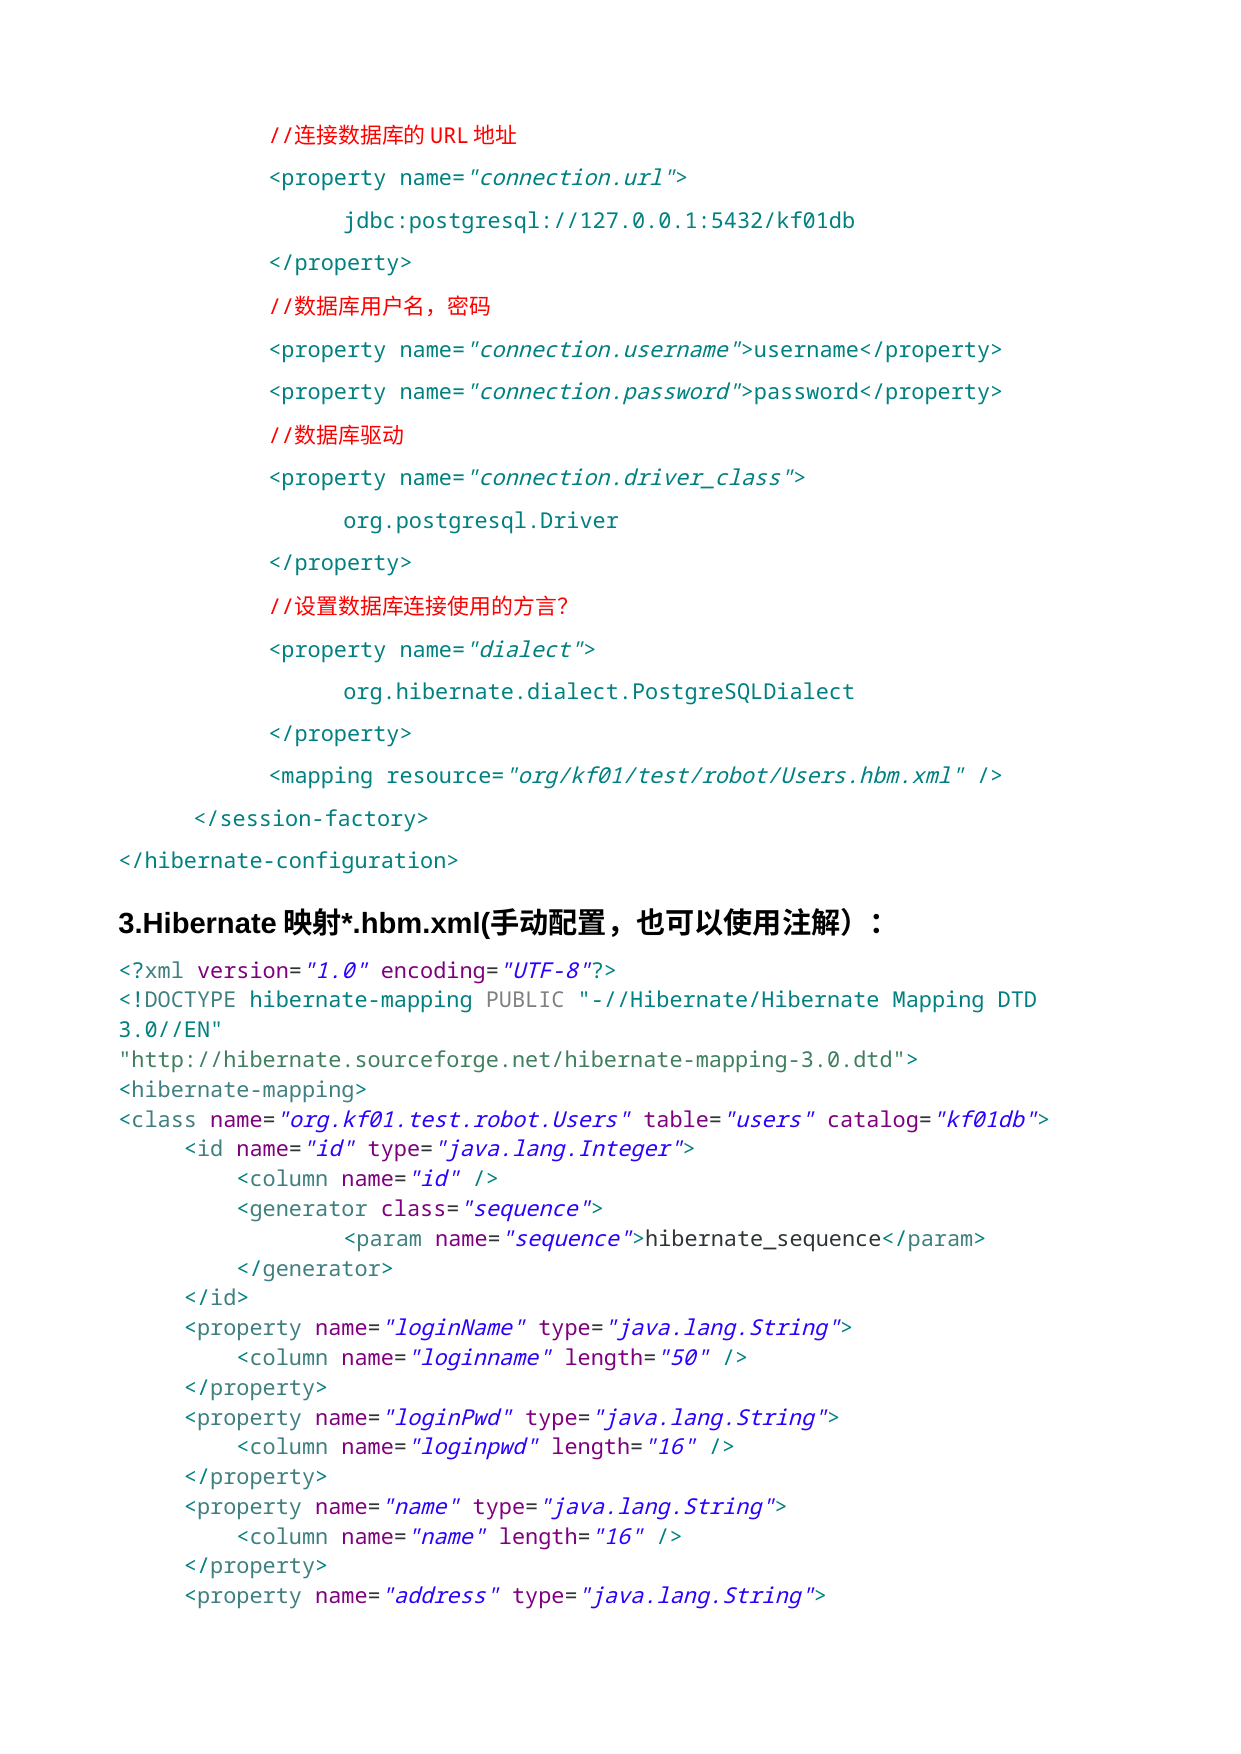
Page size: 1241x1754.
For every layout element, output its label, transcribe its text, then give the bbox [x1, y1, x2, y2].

text <property name="address" type="java.lang.String"> [118, 1580, 1122, 1610]
text org.postgresql.Driver [118, 505, 1122, 534]
text <column name="loginname" length="50" /> [118, 1342, 1122, 1372]
text jdbc:postgresql://127.0.0.1:5432/kf01db [118, 205, 1122, 234]
text </property> [118, 1550, 1122, 1580]
text //设置数据库连接使用的方言？ [118, 589, 1122, 621]
text <param name="sequence">hibernate_sequence</param> [118, 1223, 1122, 1252]
text org.hibernate.dialect.PostgreSQLDialect [118, 676, 1122, 706]
text <property name="connection.driver_class"> [118, 462, 1122, 492]
text </generator> [118, 1252, 1122, 1282]
text //数据库用户名，密码 [118, 289, 1122, 321]
text <property name="connection.url"> [118, 162, 1122, 192]
text <!DOCTYPE hibernate-mapping PUBLIC "-//Hibernate/Hibernate Mapping DTD 3.0//EN" [118, 984, 1122, 1044]
text "http://hibernate.sourceforge.net/hibernate-mapping-3.0.dtd"> [118, 1044, 1122, 1074]
text <class name="org.kf01.test.robot.Users" table="users" catalog="kf01db"> [118, 1103, 1122, 1133]
text //连接数据库的URL地址 [118, 118, 1122, 150]
text <generator class="sequence"> [118, 1193, 1122, 1223]
text </property> [118, 247, 1122, 277]
text <property name="connection.username">username</property> [118, 333, 1122, 363]
text </property> [118, 1461, 1122, 1491]
text </property> [118, 1372, 1122, 1401]
text <property name="dialect"> [118, 633, 1122, 663]
text </property> [118, 718, 1122, 748]
text <column name="loginpwd" length="16" /> [118, 1431, 1122, 1461]
text <?xml version="1.0" encoding="UTF-8"?> [118, 954, 1122, 984]
text <column name="id" /> [118, 1163, 1122, 1193]
text <column name="name" length="16" /> [118, 1521, 1122, 1550]
text //数据库驱动 [118, 418, 1122, 450]
text </hibernate-configuration> [118, 845, 1122, 875]
text <id name="id" type="java.lang.Integer"> [118, 1133, 1122, 1163]
text </session-factory> [118, 803, 1122, 832]
text <hibernate-mapping> [118, 1074, 1122, 1103]
subtitle 3.Hibernate映射*.hbm.xml(手动配置，也可以使用注解）： [118, 900, 1122, 942]
text <property name="name" type="java.lang.String"> [118, 1491, 1122, 1521]
text <property name="loginName" type="java.lang.String"> [118, 1312, 1122, 1342]
text <property name="connection.password">password</property> [118, 376, 1122, 406]
text </id> [118, 1282, 1122, 1312]
text <property name="loginPwd" type="java.lang.String"> [118, 1401, 1122, 1431]
text </property> [118, 547, 1122, 577]
text <mapping resource="org/kf01/test/robot/Users.hbm.xml" /> [118, 760, 1122, 790]
